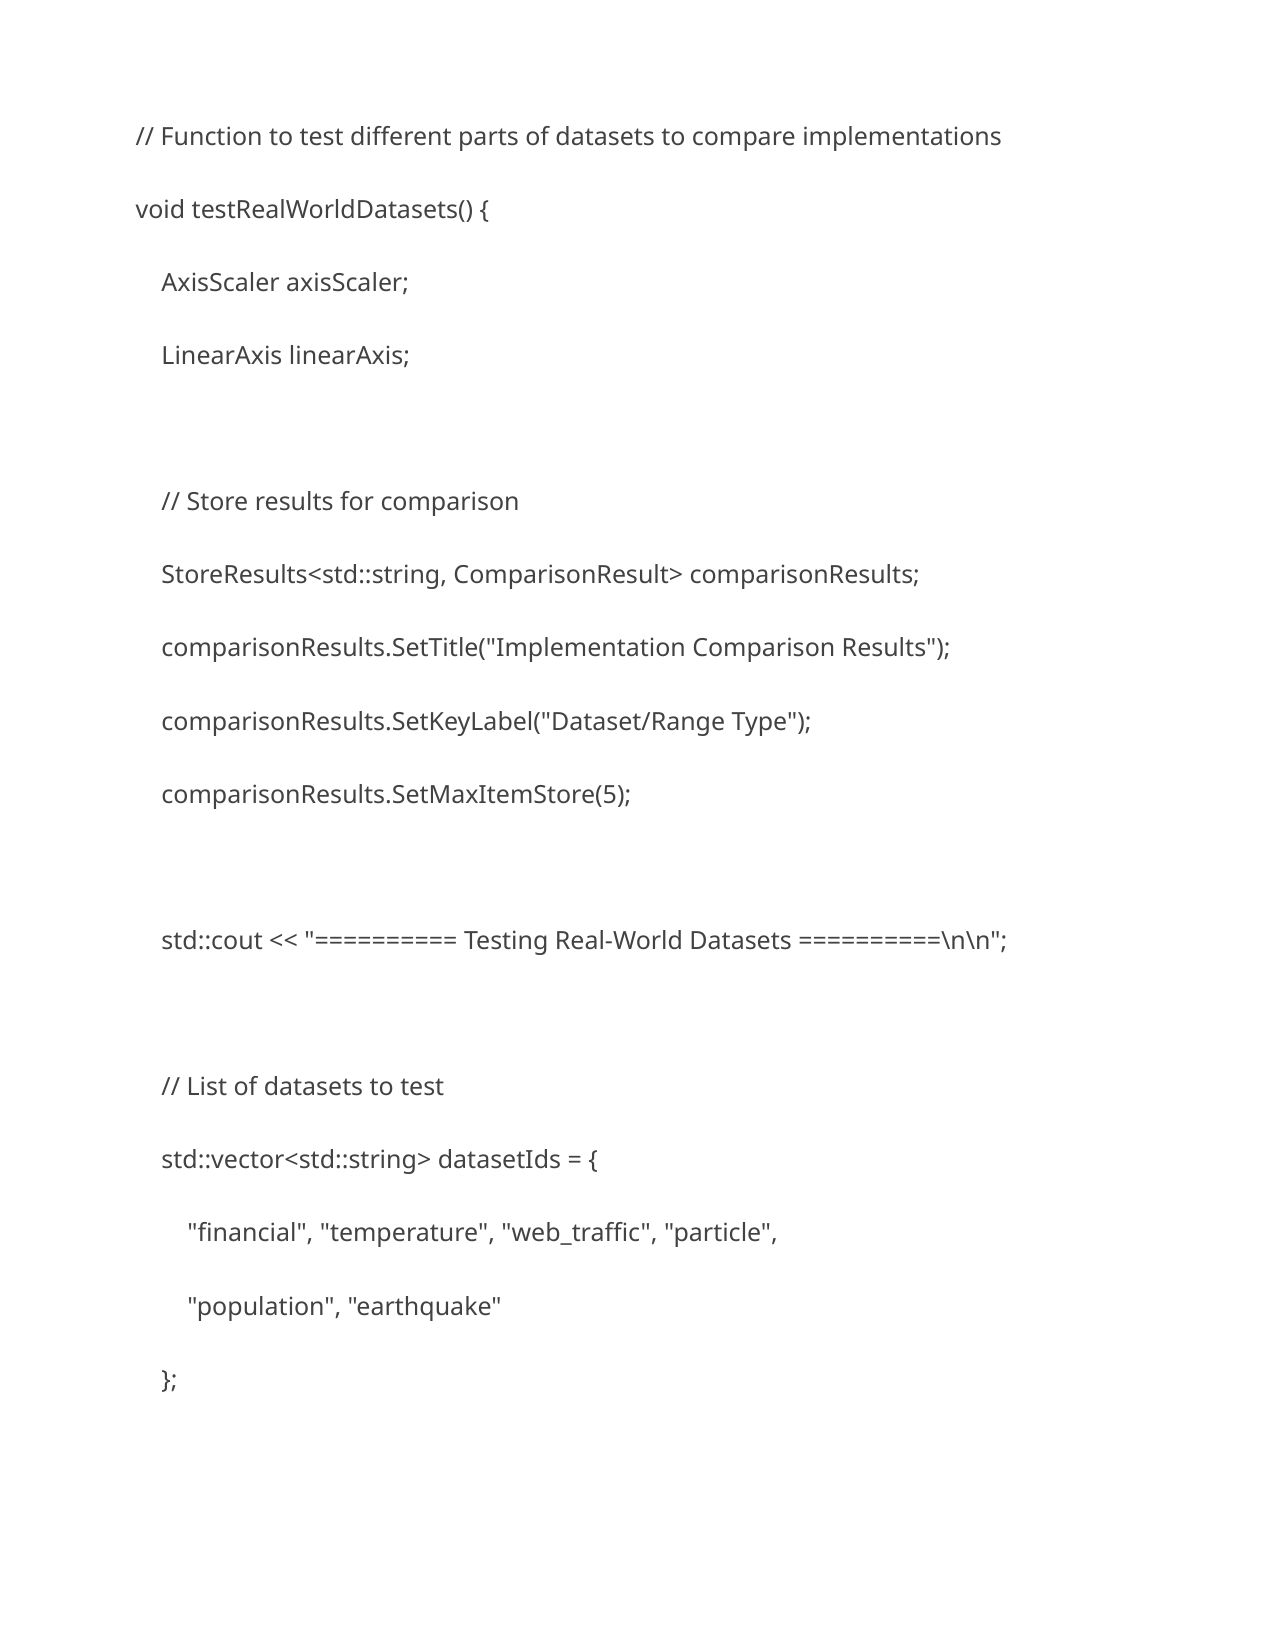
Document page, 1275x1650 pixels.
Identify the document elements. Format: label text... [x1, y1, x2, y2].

text StoreResults<std::string, ComparisonResult> comparisonResults; [135, 557, 1157, 591]
text comparisonResults.SetMaxItemStore(5); [135, 776, 1157, 810]
text // Store results for comparison [135, 484, 1157, 518]
text // Function to test different parts of datasets to compare implementations [135, 118, 1157, 152]
text "population", "earthquake" [135, 1288, 1157, 1322]
text "financial", "temperature", "web_traffic", "particle", [135, 1215, 1157, 1249]
text std::cout << "========== Testing Real-World Datasets ==========\n\n"; [135, 922, 1157, 957]
text LinearAxis linearAxis; [135, 337, 1157, 372]
text }; [135, 1361, 1157, 1395]
text comparisonResults.SetTitle("Implementation Comparison Results"); [135, 630, 1157, 664]
text comparisonResults.SetKeyLabel("Dataset/Range Type"); [135, 703, 1157, 737]
text std::vector<std::string> datasetIds = { [135, 1142, 1157, 1176]
text // List of datasets to test [135, 1069, 1157, 1103]
text AxisScaler axisScaler; [135, 264, 1157, 298]
text void testRealWorldDatasets() { [135, 191, 1157, 225]
